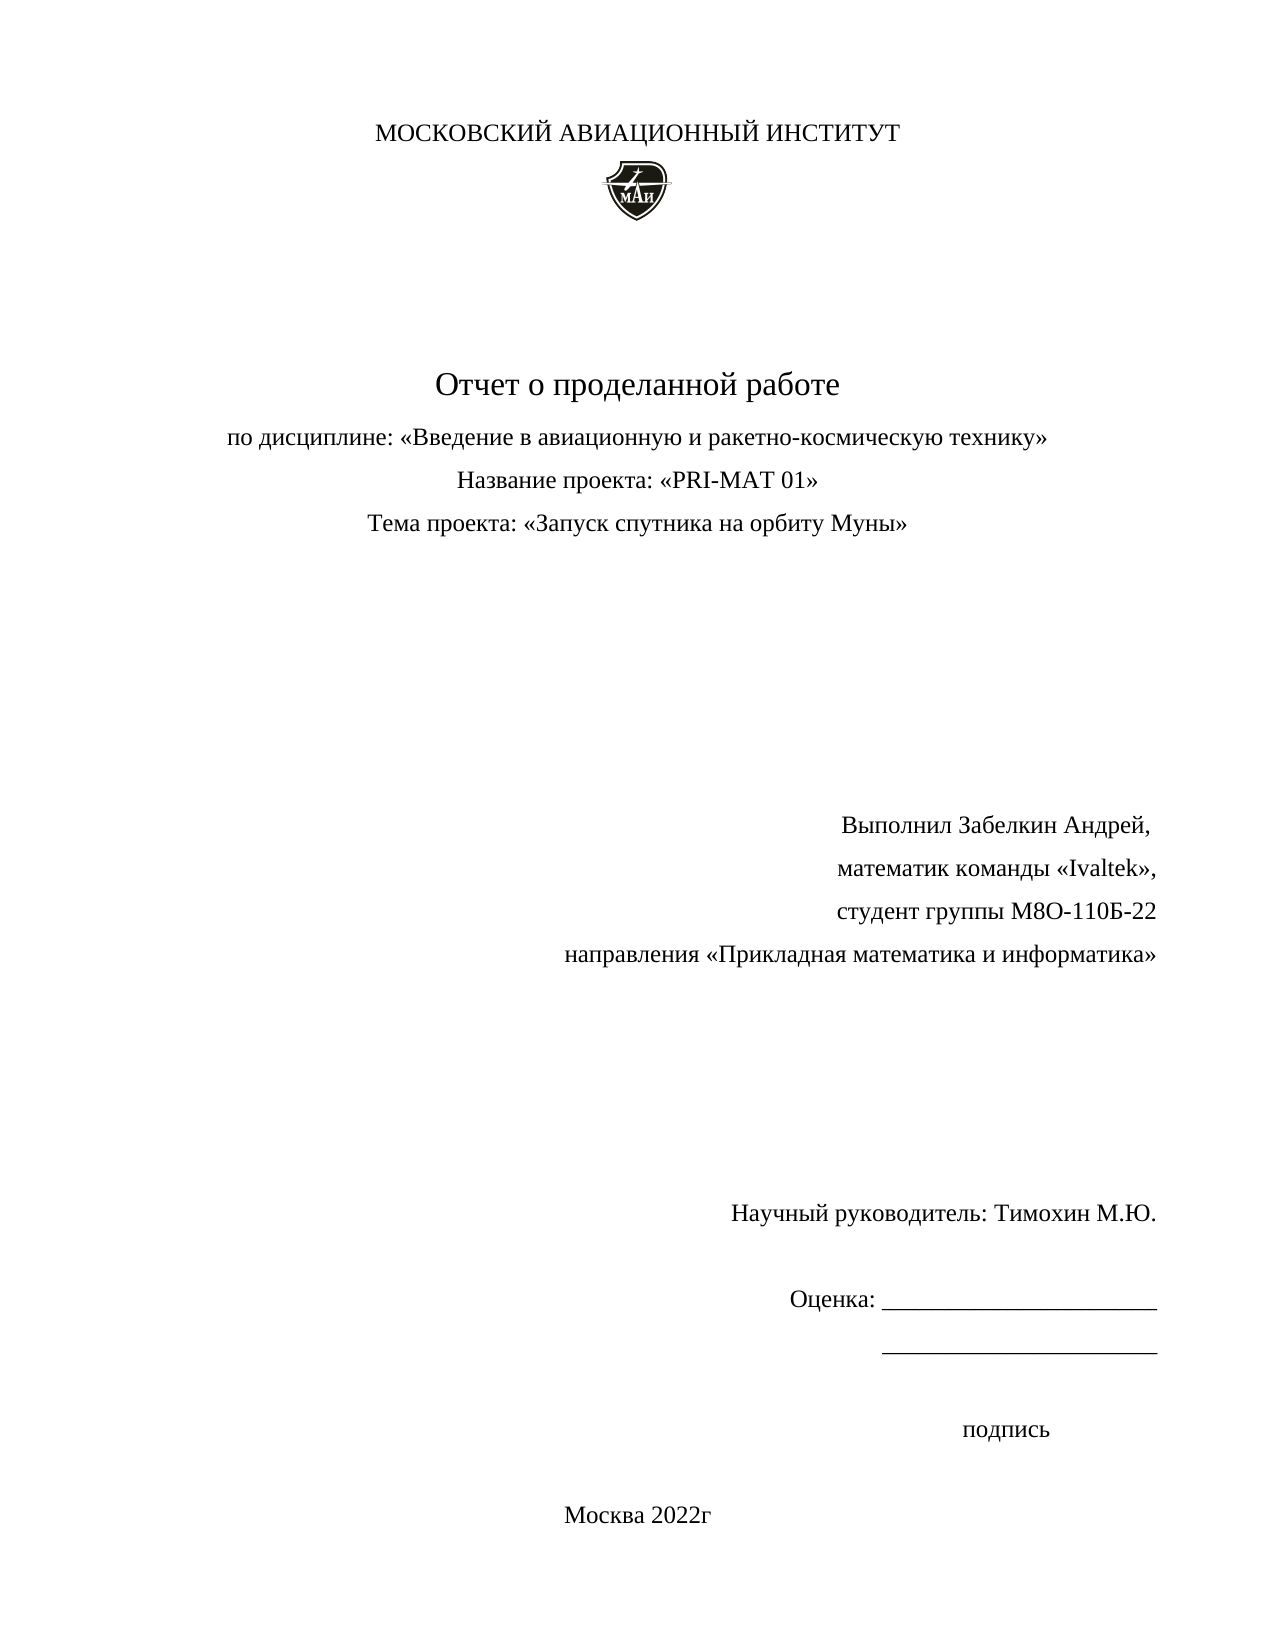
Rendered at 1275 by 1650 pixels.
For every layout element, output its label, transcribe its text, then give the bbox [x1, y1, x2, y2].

text ______________________ [118, 1328, 1157, 1356]
text Оценка: ______________________ [118, 1284, 1157, 1313]
text Выполнил Забелкин Андрей, [118, 810, 1157, 839]
text Отчет о проделанной работе [118, 364, 1157, 403]
text Тема проекта: «Запуск спутника на орбиту Муны» [118, 508, 1157, 537]
text Москва 2022г [118, 1500, 1157, 1529]
text математик команды «Ivaltek», [118, 853, 1157, 882]
text Научный руководитель: Тимохин М.Ю. [118, 1198, 1157, 1227]
text направления «Прикладная математика и информатика» [118, 939, 1157, 968]
text подпись [856, 1414, 1157, 1443]
text по дисциплине: «Введение в авиационную и ракетно-космическую технику» [118, 422, 1157, 451]
text студент группы М8О-110Б-22 [118, 896, 1157, 925]
text Название проекта: «PRI-MAT 01» [118, 465, 1157, 494]
text МОСКОВСКИЙ АВИАЦИОННЫЙ ИНСТИТУТ [118, 118, 1157, 147]
picture [601, 161, 674, 221]
